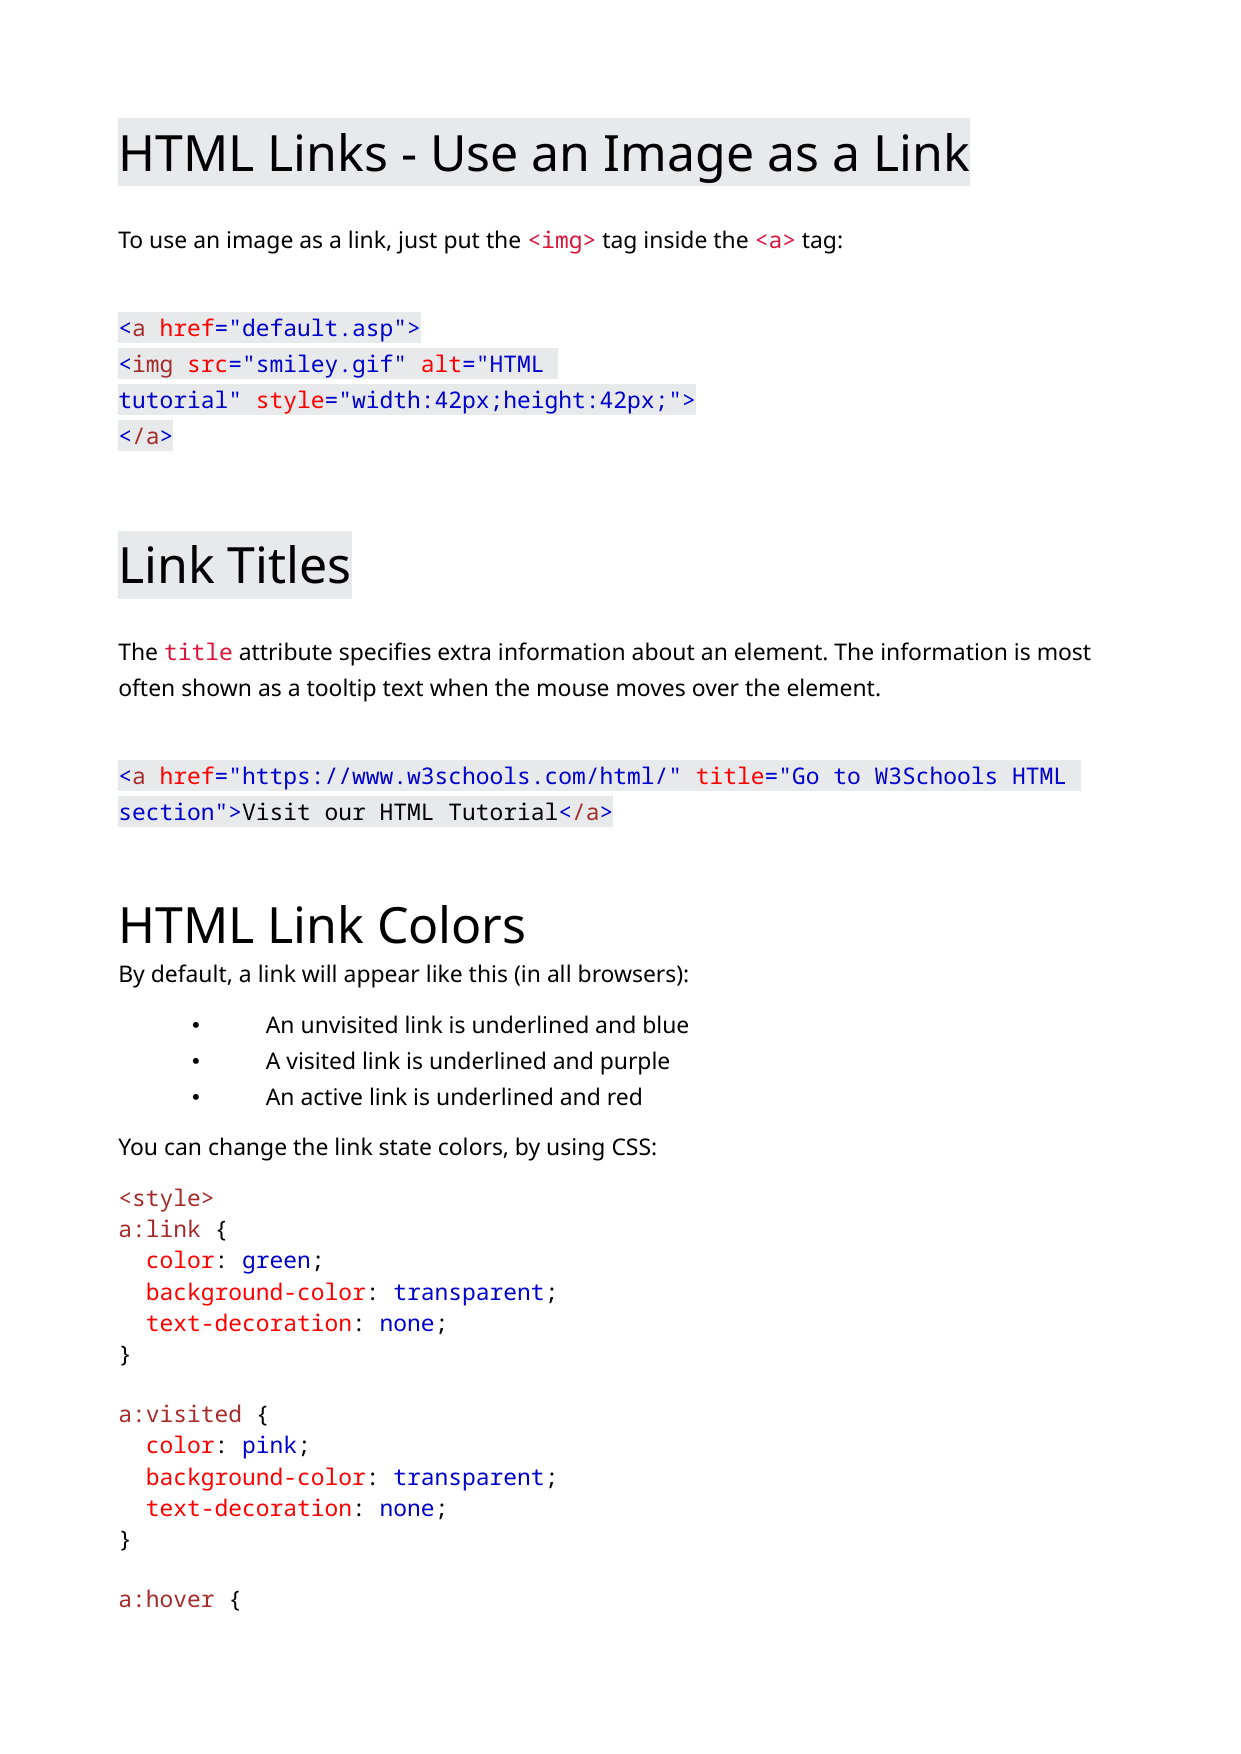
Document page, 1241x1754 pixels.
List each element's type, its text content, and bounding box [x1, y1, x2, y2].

text <a href="default.asp"> <img src="smiley.gif" alt="HTML tutorial" style="width:42px;height:42px;"> </a> [118, 312, 1122, 451]
list An unvisited link is underlined and blue [192, 1009, 1122, 1040]
subtitle HTML Link Colors [118, 890, 1122, 958]
list A visited link is underlined and purple [192, 1045, 1122, 1076]
list An active link is underlined and red [192, 1081, 1122, 1112]
subtitle Link Titles [118, 531, 1122, 599]
subtitle HTML Links - Use an Image as a Link [118, 118, 1122, 186]
text <a href="https://www.w3schools.com/html/" title="Go to W3Schools HTML section">Visit our HTML Tutorial</a> [118, 760, 1122, 827]
text You can change the link state colors, by using CSS: [118, 1131, 1122, 1163]
text The title attribute specifies extra information about an element. The information is most often shown as a tooltip text when the mouse moves over the element. [118, 636, 1122, 703]
text <style> a:link { color: green; background-color: transparent; text-decoration: none; } a:visited { color: pink; background-color: transparent; text-decoration: none; } a:hover { [118, 1182, 1122, 1614]
text By default, a link will appear like this (in all browsers): [118, 958, 1122, 990]
text To use an image as a link, just put the <img> tag inside the <a> tag: [118, 224, 1122, 255]
